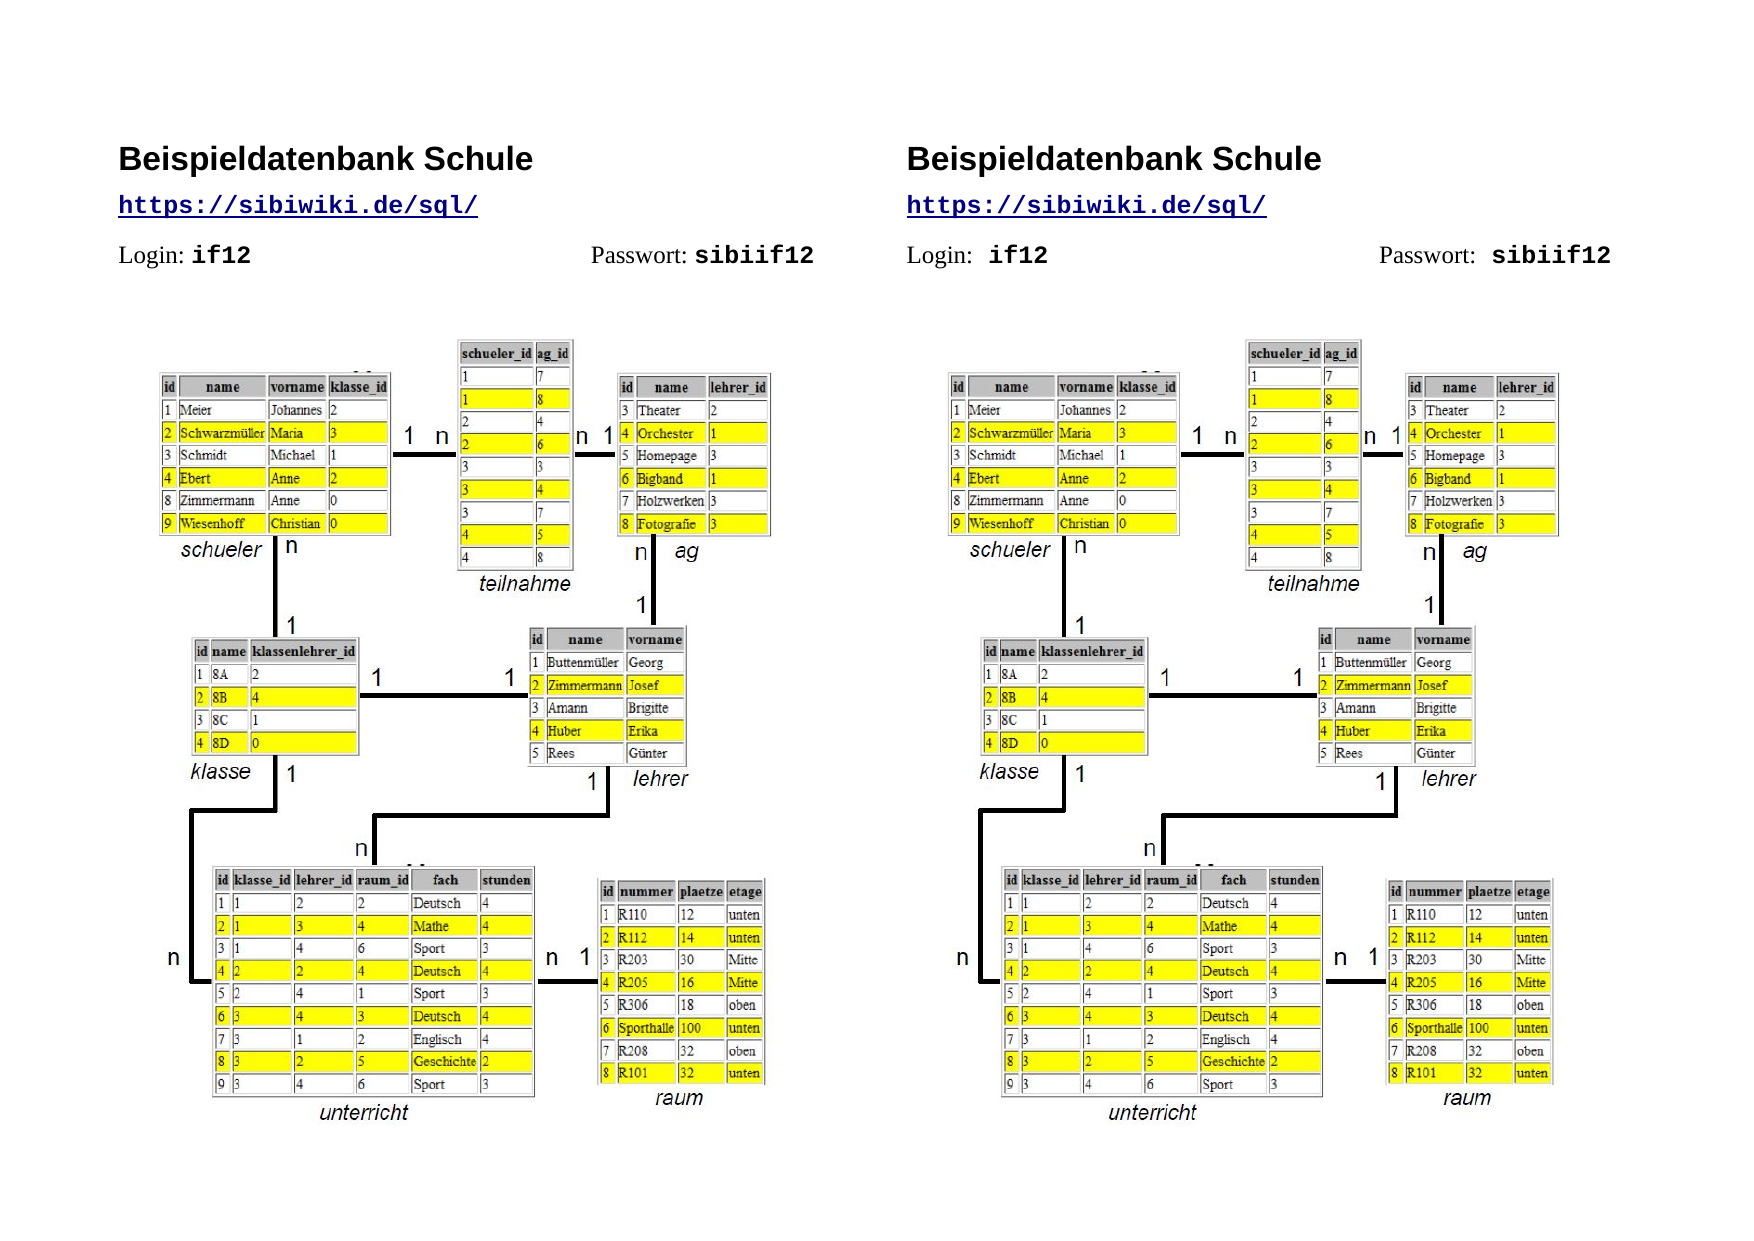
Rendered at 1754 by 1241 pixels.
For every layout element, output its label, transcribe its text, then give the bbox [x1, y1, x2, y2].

text Login: if12 Passwort: sibiif12 [906, 240, 1636, 271]
picture [922, 330, 1578, 1127]
picture [133, 330, 789, 1127]
text https://sibiwiki.de/sql/ [118, 190, 847, 221]
text https://sibiwiki.de/sql/ [906, 190, 1636, 221]
text Login: if12 Passwort: sibiif12 [118, 240, 847, 271]
subtitle Beispieldatenbank Schule [906, 139, 1636, 178]
subtitle Beispieldatenbank Schule [118, 139, 847, 178]
